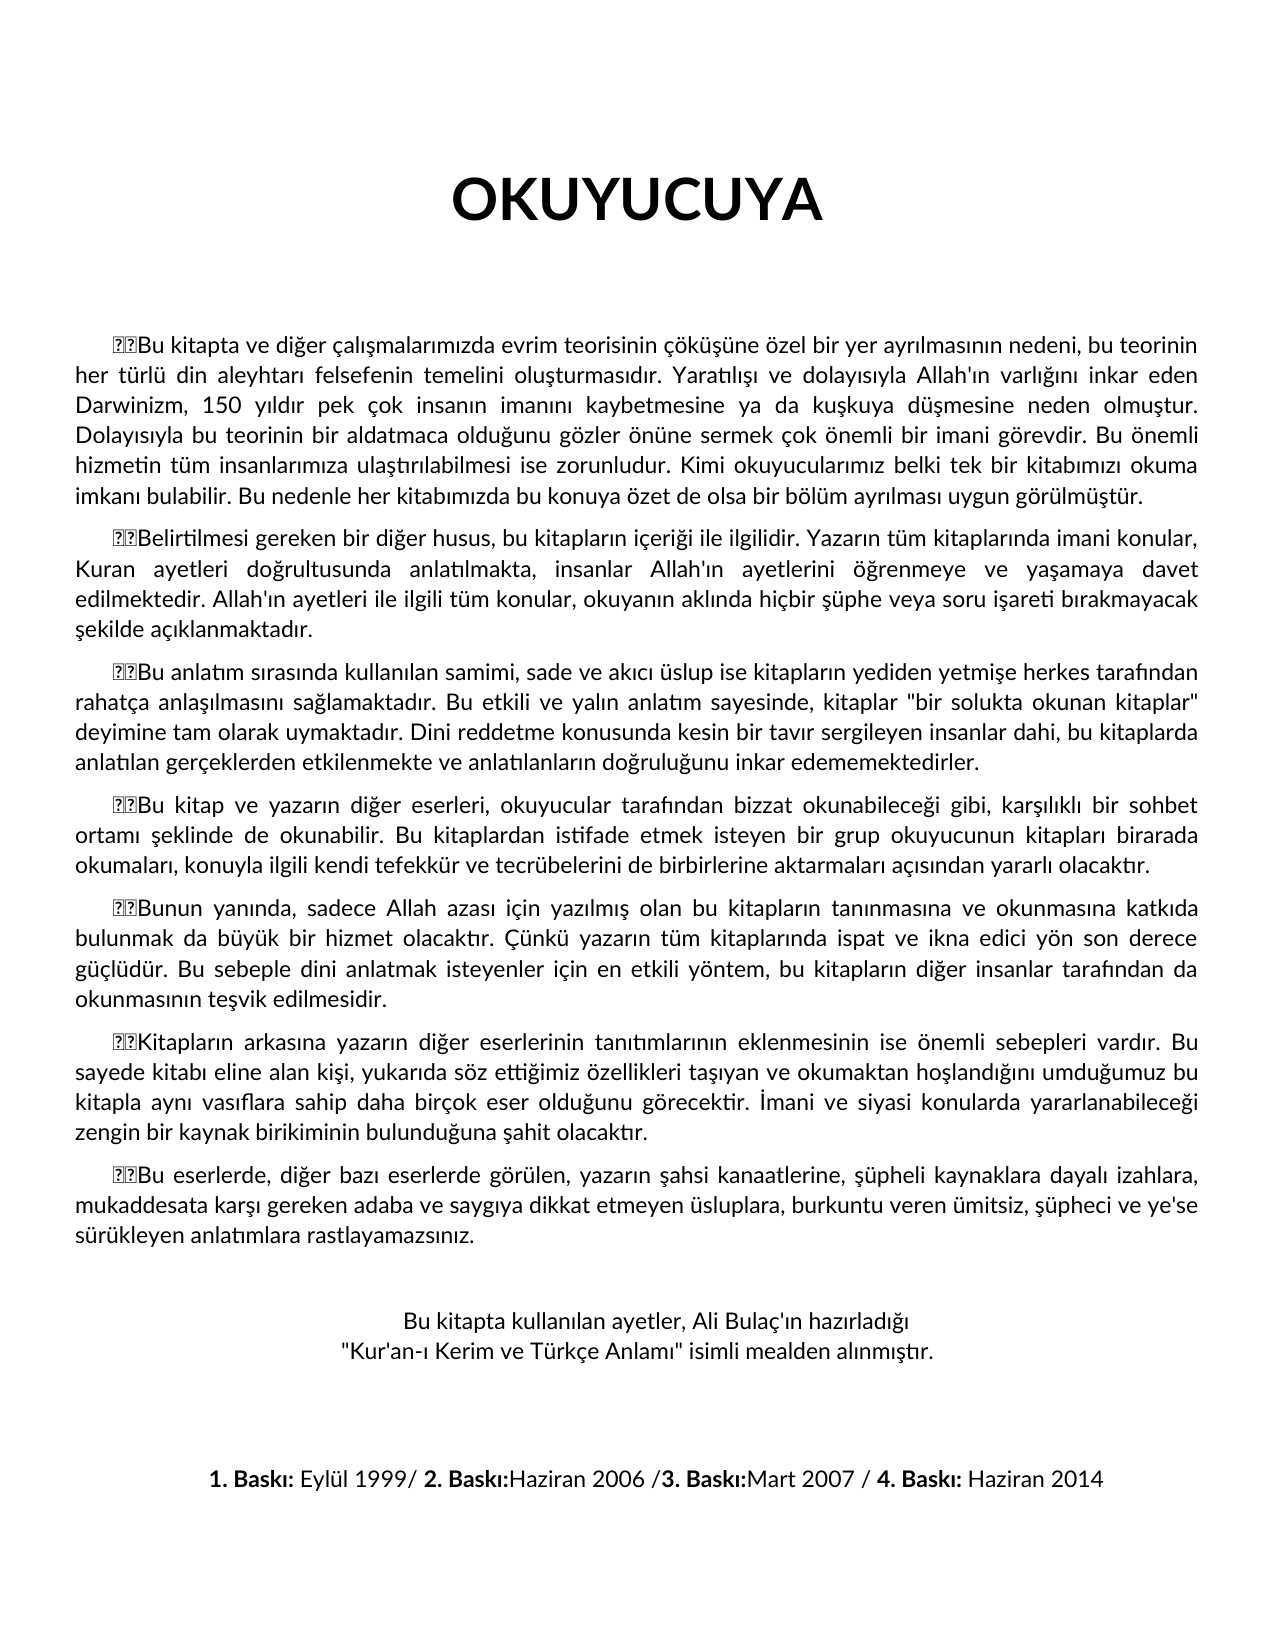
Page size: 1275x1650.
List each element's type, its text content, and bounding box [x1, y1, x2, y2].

text Bu kitapta kullanılan ayetler, Ali Bulaç'ın hazırladığı "Kur'an-ı Kerim ve Türkçe Anlamı" isimli mealden alınmıştır. [75, 1306, 1200, 1364]
text Bunun yanında, sadece Allah azası için yazılmış olan bu kitapların tanınmasına ve okunmasına katkıda bulunmak da büyük bir hizmet olacaktır. Çünkü yazarın tüm kitaplarında ispat ve ikna edici yön son derece güçlüdür. Bu sebeple dini anlatmak isteyenler için en etkili yöntem, bu kitapların diğer insanlar tarafından da okunmasının teşvik edilmesidir. [75, 894, 1200, 1012]
text Kitapların arkasına yazarın diğer eserlerinin tanıtımlarının eklenmesinin ise önemli sebepleri vardır. Bu sayede kitabı eline alan kişi, yukarıda söz ettiğimiz özellikleri taşıyan ve okumaktan hoşlandığını umduğumuz bu kitapla aynı vasıflara sahip daha birçok eser olduğunu görecektir. İmani ve siyasi konularda yararlanabileceği zengin bir kaynak birikiminin bulunduğuna şahit olacaktır. [75, 1027, 1200, 1145]
text Bu kitap ve yazarın diğer eserleri, okuyucular tarafından bizzat okunabileceği gibi, karşılıklı bir sohbet ortamı şeklinde de okunabilir. Bu kitaplardan istifade etmek isteyen bir grup okuyucunun kitapları birarada okumaları, konuyla ilgili kendi tefekkür ve tecrübelerini de birbirlerine aktarmaları açısından yararlı olacaktır. [75, 791, 1200, 879]
text Bu anlatım sırasında kullanılan samimi, sade ve akıcı üslup ise kitapların yediden yetmişe herkes tarafından rahatça anlaşılmasını sağlamaktadır. Bu etkili ve yalın anlatım sayesinde, kitaplar "bir solukta okunan kitaplar" deyimine tam olarak uymaktadır. Dini reddetme konusunda kesin bir tavır sergileyen insanlar dahi, bu kitaplarda anlatılan gerçeklerden etkilenmekte ve anlatılanların doğruluğunu inkar edememektedirler. [75, 657, 1200, 776]
text Bu kitapta ve diğer çalışmalarımızda evrim teorisinin çöküşüne özel bir yer ayrılmasının nedeni, bu teorinin her türlü din aleyhtarı felsefenin temelini oluşturmasıdır. Yaratılışı ve dolayısıyla Allah'ın varlığını inkar eden Darwinizm, 150 yıldır pek çok insanın imanını kaybetmesine ya da kuşkuya düşmesine neden olmuştur. Dolayısıyla bu teorinin bir aldatmaca olduğunu gözler önüne sermek çok önemli bir imani görevdir. Bu önemli hizmetin tüm insanlarımıza ulaştırılabilmesi ise zorunludur. Kimi okuyucularımız belki tek bir kitabımızı okuma imkanı bulabilir. Bu nedenle her kitabımızda bu konuya özet de olsa bir bölüm ayrılması uygun görülmüştür. [75, 330, 1200, 509]
subtitle OKUYUCUYA [75, 162, 1200, 232]
text Bu eserlerde, diğer bazı eserlerde görülen, yazarın şahsi kanaatlerine, şüpheli kaynaklara dayalı izahlara, mukaddesata karşı gereken adaba ve saygıya dikkat etmeyen üsluplara, burkuntu veren ümitsiz, şüpheci ve ye'se sürükleyen anlatımlara rastlayamazsınız. [75, 1161, 1200, 1248]
text Belirtilmesi gereken bir diğer husus, bu kitapların içeriği ile ilgilidir. Yazarın tüm kitaplarında imani konular, Kuran ayetleri doğrultusunda anlatılmakta, insanlar Allah'ın ayetlerini öğrenmeye ve yaşamaya davet edilmektedir. Allah'ın ayetleri ile ilgili tüm konular, okuyanın aklında hiçbir şüphe veya soru işareti bırakmayacak şekilde açıklanmaktadır. [75, 524, 1200, 642]
text 1. Baskı: Eylül 1999/ 2. Baskı:Haziran 2006 /3. Baskı:Mart 2007 / 4. Baskı: Haziran 2014 [75, 1465, 1200, 1492]
